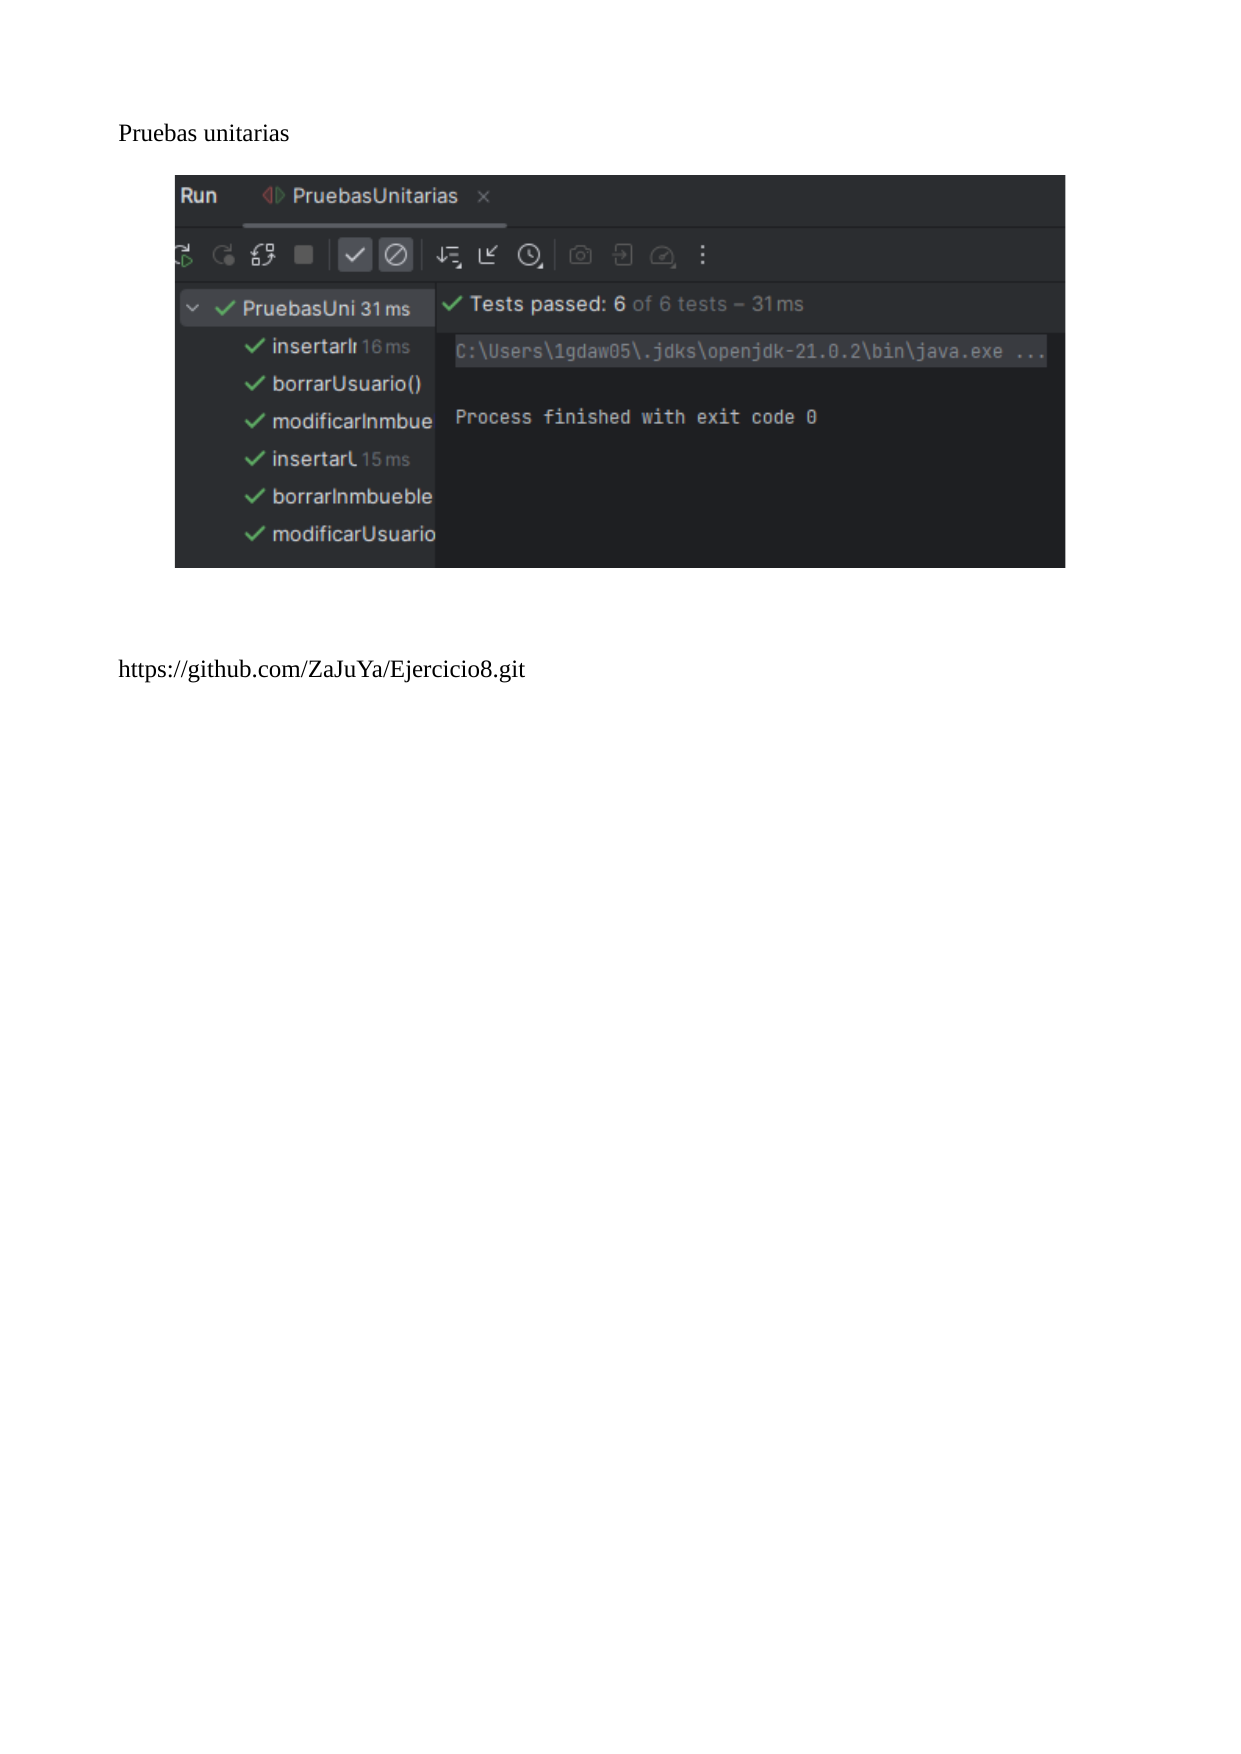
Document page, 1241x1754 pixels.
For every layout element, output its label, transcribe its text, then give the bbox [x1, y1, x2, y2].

picture [174, 175, 1066, 568]
text Pruebas unitarias [118, 118, 1122, 147]
text https://github.com/ZaJuYa/Ejercicio8.git [118, 654, 1122, 683]
